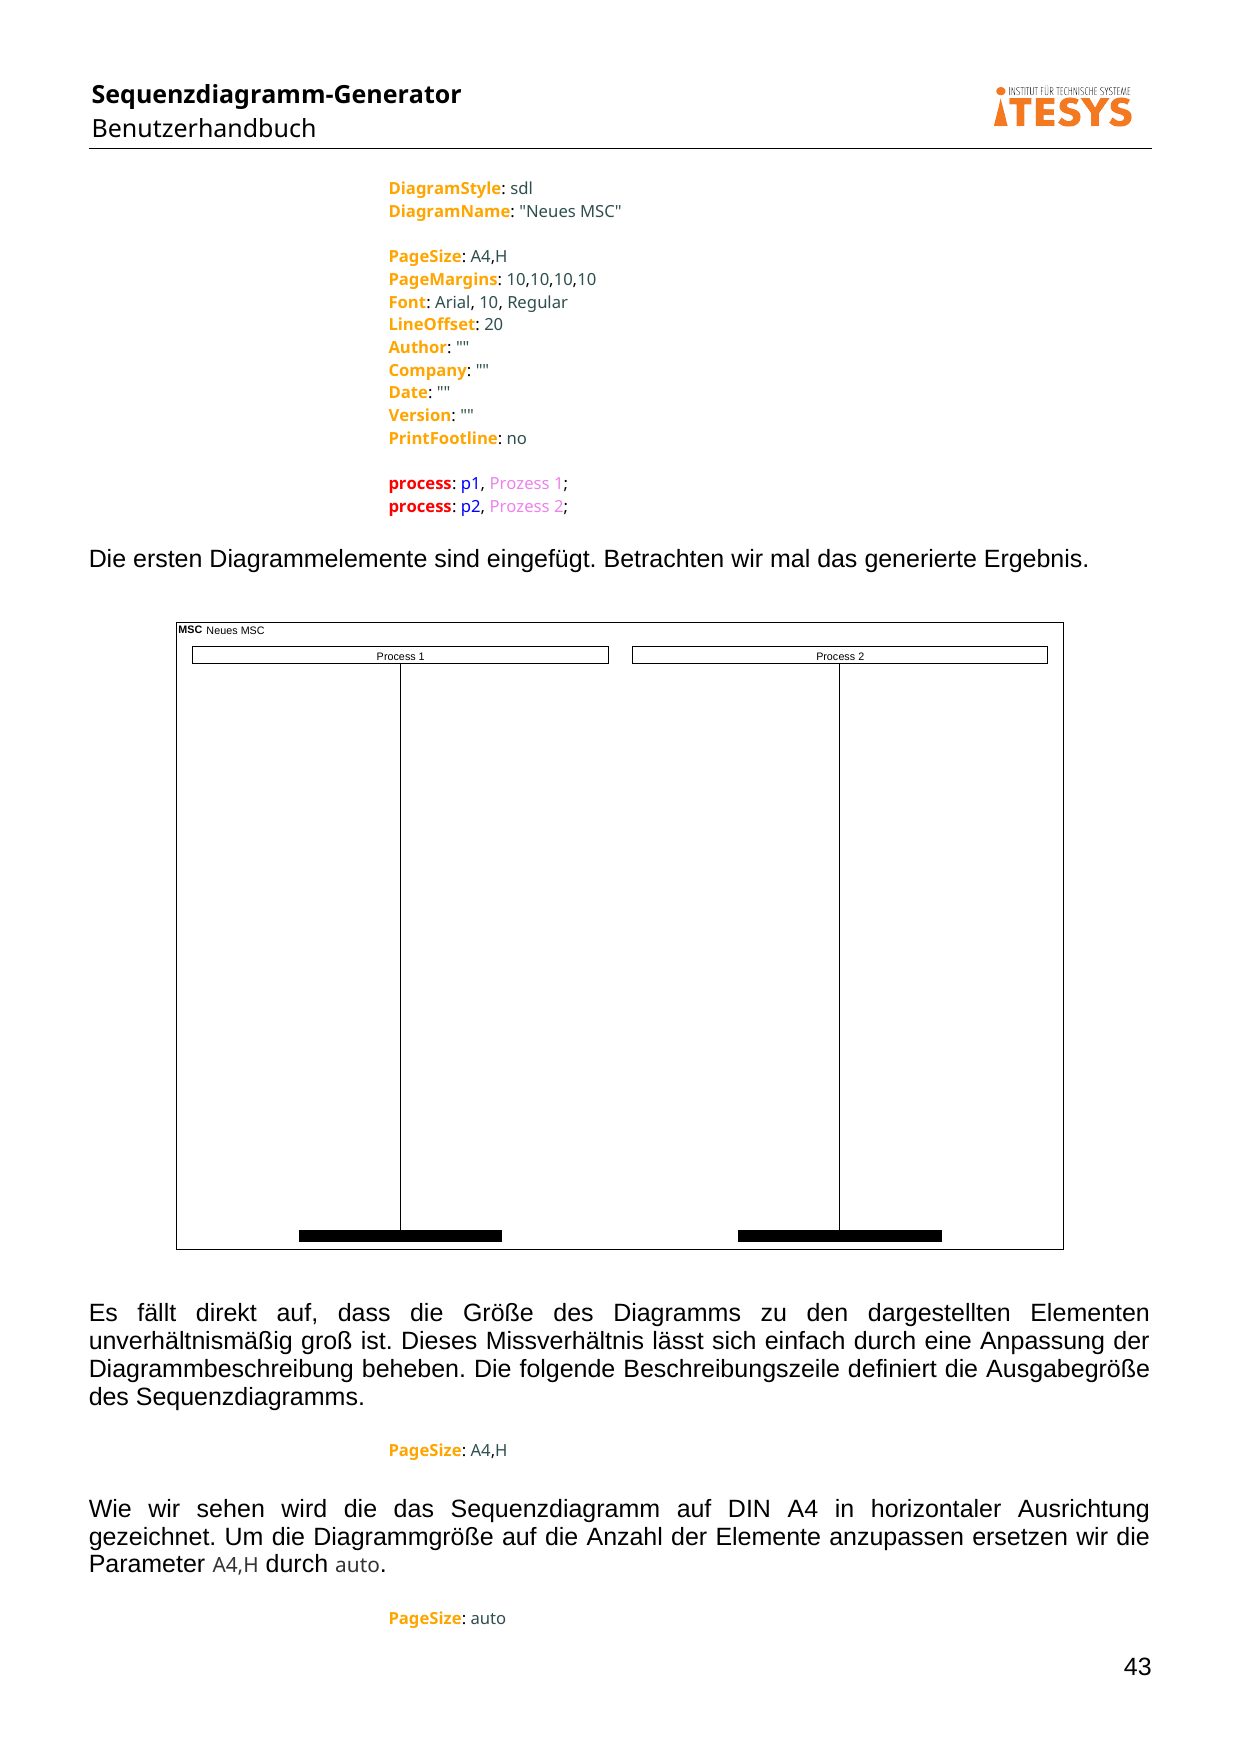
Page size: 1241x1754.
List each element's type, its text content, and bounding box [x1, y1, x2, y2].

table_header [89, 1607, 1151, 1635]
picture [993, 85, 1133, 127]
table_header [864, 177, 1151, 517]
text Wie wir sehen wird die das Sequenzdiagramm auf DIN A4 in horizontaler Ausrichtung gezeichnet. Um die Diagrammgröße auf die Anzahl der Elemente anzupassen ersetzen wir die Parameter A4,H durch auto. [88, 1494, 1152, 1579]
table_header PageSize: auto [377, 1607, 864, 1630]
text Es fällt direkt auf, dass die Größe des Diagramms zu den dargestellten Elementen unverhältnismäßig groß ist. Dieses Missverhältnis lässt sich einfach durch eine Anpassung der Diagrammbeschreibung beheben. Die folgende Beschreibungszeile definiert die Ausgabegröße des Sequenzdiagramms. [88, 1299, 1152, 1411]
text Die ersten Diagrammelemente sind eingefügt. Betrachten wir mal das generierte Ergebnis. [88, 545, 1152, 573]
table_header [89, 177, 377, 517]
table_header [89, 1439, 1151, 1467]
table_header DiagramStyle: sdl DiagramName: "Neues MSC" PageSize: A4,H PageMargins: 10,10,10,10 Font: Arial, 10, Regular LineOffset: 20 Author: "" Company: "" Date: "" Version: "" PrintFootline: no process: p1, Prozess 1; process: p2, Prozess 2; [377, 177, 864, 517]
table_header PageSize: A4,H [377, 1439, 864, 1461]
